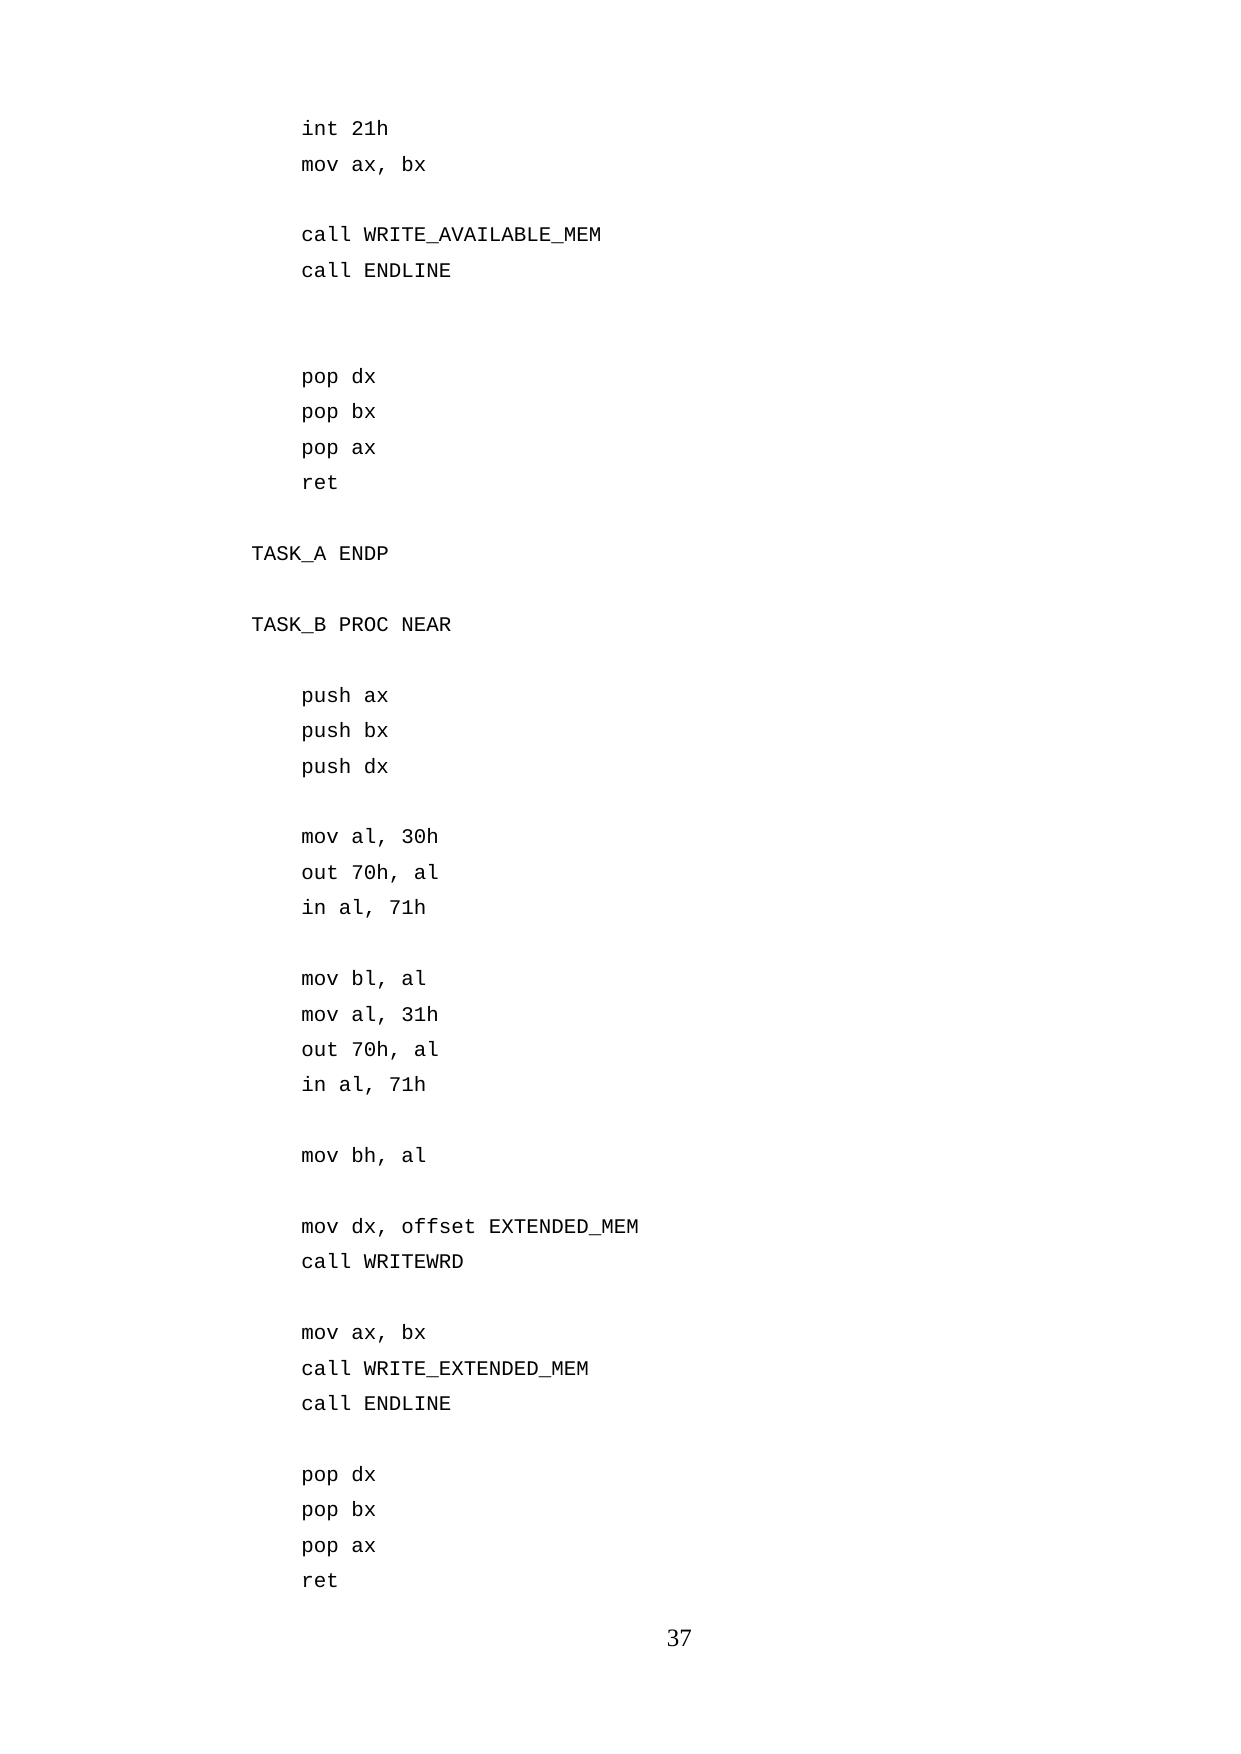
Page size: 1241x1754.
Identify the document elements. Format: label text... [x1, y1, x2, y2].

text int 21h [177, 118, 1181, 142]
text pop dx [177, 1464, 1181, 1488]
text pop ax [177, 437, 1181, 461]
text push bx [177, 720, 1181, 744]
text call ENDLINE [177, 260, 1181, 283]
text pop dx [177, 366, 1181, 390]
text ret [177, 1570, 1181, 1594]
text pop bx [177, 1499, 1181, 1523]
text call WRITEWRD [177, 1251, 1181, 1275]
text pop bx [177, 401, 1181, 425]
text call WRITE_AVAILABLE_MEM [177, 224, 1181, 248]
text mov al, 31h [177, 1003, 1181, 1027]
text in al, 71h [177, 897, 1181, 921]
text mov al, 30h [177, 826, 1181, 850]
text TASK_A ENDP [177, 543, 1181, 567]
text push ax [177, 685, 1181, 708]
text out 70h, al [177, 862, 1181, 886]
text pop ax [177, 1535, 1181, 1558]
text mov bl, al [177, 968, 1181, 992]
text mov ax, bx [177, 1322, 1181, 1346]
text mov dx, offset EXTENDED_MEM [177, 1216, 1181, 1240]
text mov ax, bx [177, 153, 1181, 177]
text ret [177, 472, 1181, 496]
text in al, 71h [177, 1074, 1181, 1098]
text out 70h, al [177, 1039, 1181, 1063]
text call ENDLINE [177, 1393, 1181, 1417]
text push dx [177, 756, 1181, 779]
text call WRITE_EXTENDED_MEM [177, 1358, 1181, 1381]
text mov bh, al [177, 1145, 1181, 1169]
text TASK_B PROC NEAR [177, 614, 1181, 638]
